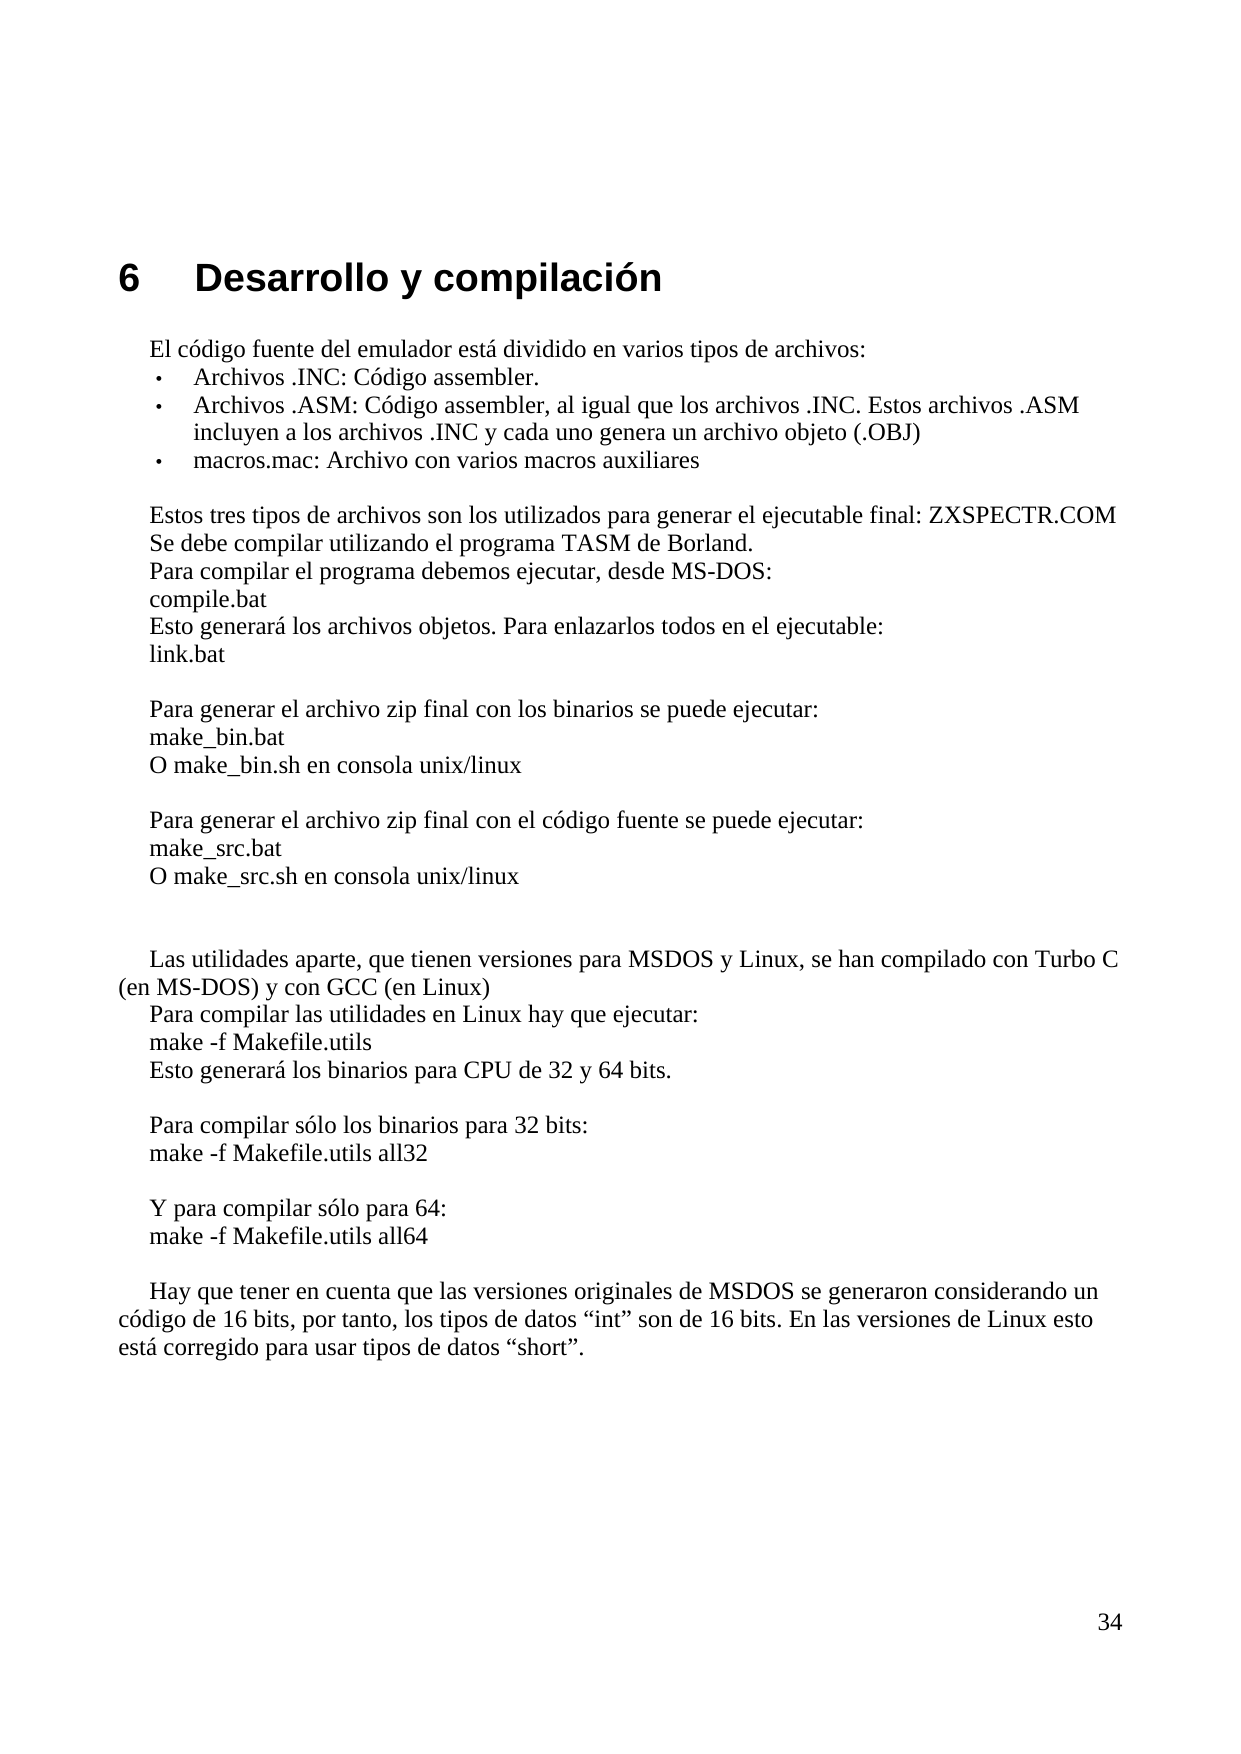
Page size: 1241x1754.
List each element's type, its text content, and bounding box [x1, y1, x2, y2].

subtitle 6 Desarrollo y compilación [118, 256, 1122, 300]
text Para compilar las utilidades en Linux hay que ejecutar: [118, 1000, 1122, 1028]
text Se debe compilar utilizando el programa TASM de Borland. [118, 529, 1122, 557]
text make -f Makefile.utils all32 [118, 1139, 1122, 1167]
text Esto generará los binarios para CPU de 32 y 64 bits. [118, 1056, 1122, 1083]
text link.bat [118, 640, 1122, 668]
text O make_src.sh en consola unix/linux [118, 862, 1122, 889]
text Esto generará los archivos objetos. Para enlazarlos todos en el ejecutable: [118, 612, 1122, 640]
text El código fuente del emulador está dividido en varios tipos de archivos: [118, 335, 1122, 363]
text Para generar el archivo zip final con el código fuente se puede ejecutar: [118, 806, 1122, 834]
text O make_bin.sh en consola unix/linux [118, 751, 1122, 779]
list Archivos .ASM: Código assembler, al igual que los archivos .INC. Estos archivos .ASM incluyen a los archivos .INC y cada uno genera un archivo objeto (.OBJ) [156, 391, 1122, 446]
text make -f Makefile.utils [118, 1028, 1122, 1056]
text Estos tres tipos de archivos son los utilizados para generar el ejecutable final: ZXSPECTR.COM [118, 502, 1122, 529]
text make_src.bat [118, 834, 1122, 862]
text compile.bat [118, 585, 1122, 612]
text make -f Makefile.utils all64 [118, 1222, 1122, 1250]
text Para compilar el programa debemos ejecutar, desde MS-DOS: [118, 557, 1122, 585]
text Para generar el archivo zip final con los binarios se puede ejecutar: [118, 696, 1122, 723]
list Archivos .INC: Código assembler. [156, 363, 1122, 391]
list macros.mac: Archivo con varios macros auxiliares [156, 446, 1122, 474]
text make_bin.bat [118, 723, 1122, 751]
text Hay que tener en cuenta que las versiones originales de MSDOS se generaron considerando un código de 16 bits, por tanto, los tipos de datos “int” son de 16 bits. En las versiones de Linux esto está corregido para usar tipos de datos “short”. [118, 1277, 1122, 1361]
text Para compilar sólo los binarios para 32 bits: [118, 1111, 1122, 1139]
text Y para compilar sólo para 64: [118, 1194, 1122, 1222]
text Las utilidades aparte, que tienen versiones para MSDOS y Linux, se han compilado con Turbo C (en MS-DOS) y con GCC (en Linux) [118, 945, 1122, 1000]
